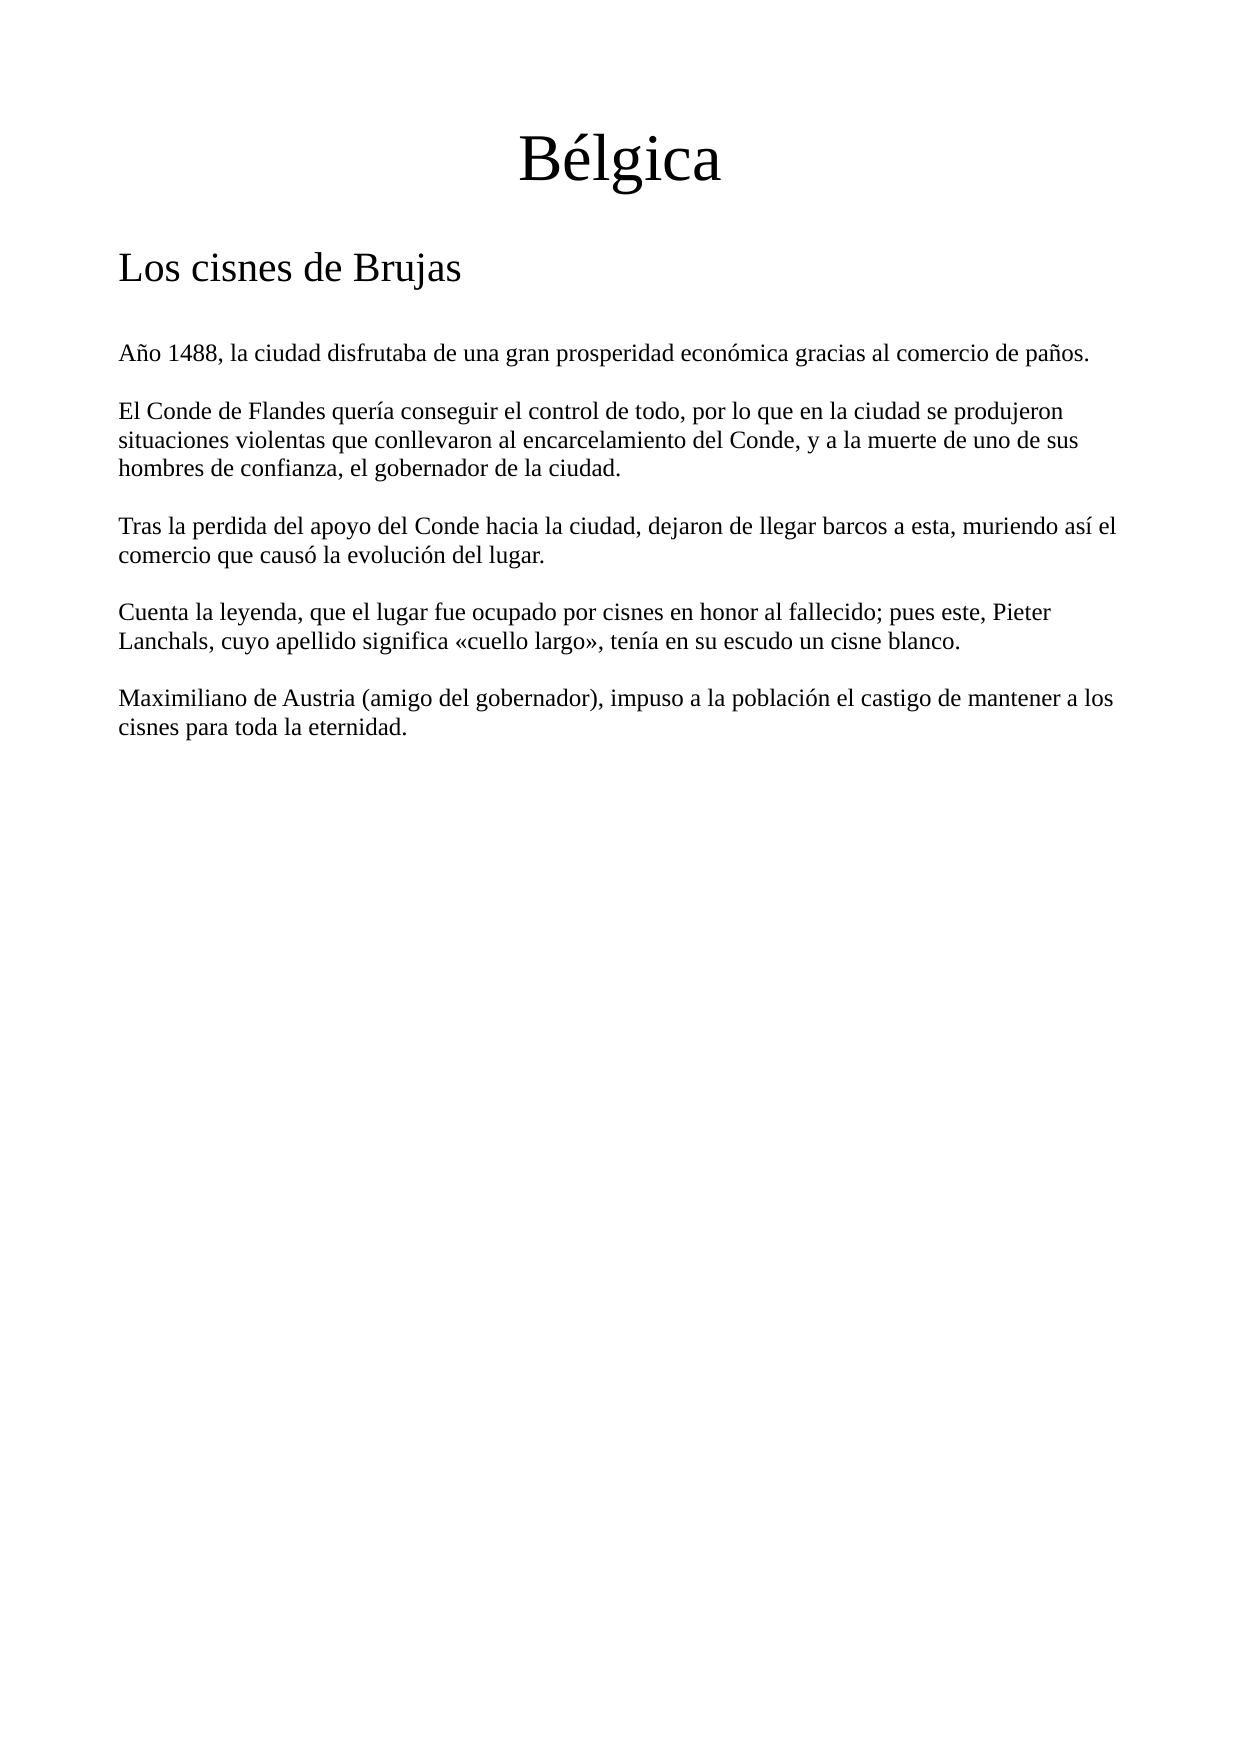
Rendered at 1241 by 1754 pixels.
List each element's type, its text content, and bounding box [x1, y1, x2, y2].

text Año 1488, la ciudad disfrutaba de una gran prosperidad económica gracias al comercio de paños. [118, 338, 1122, 367]
text Maximiliano de Austria (amigo del gobernador), impuso a la población el castigo de mantener a los cisnes para toda la eternidad. [118, 683, 1122, 741]
text Los cisnes de Brujas [118, 243, 1122, 291]
text El Conde de Flandes quería conseguir el control de todo, por lo que en la ciudad se produjeron situaciones violentas que conllevaron al encarcelamiento del Conde, y a la muerte de uno de sus hombres de confianza, el gobernador de la ciudad. [118, 396, 1122, 482]
text Bélgica [118, 118, 1122, 195]
text Tras la perdida del apoyo del Conde hacia la ciudad, dejaron de llegar barcos a esta, muriendo así el comercio que causó la evolución del lugar. [118, 511, 1122, 568]
text Cuenta la leyenda, que el lugar fue ocupado por cisnes en honor al fallecido; pues este, Pieter Lanchals, cuyo apellido significa «cuello largo», tenía en su escudo un cisne blanco. [118, 597, 1122, 655]
